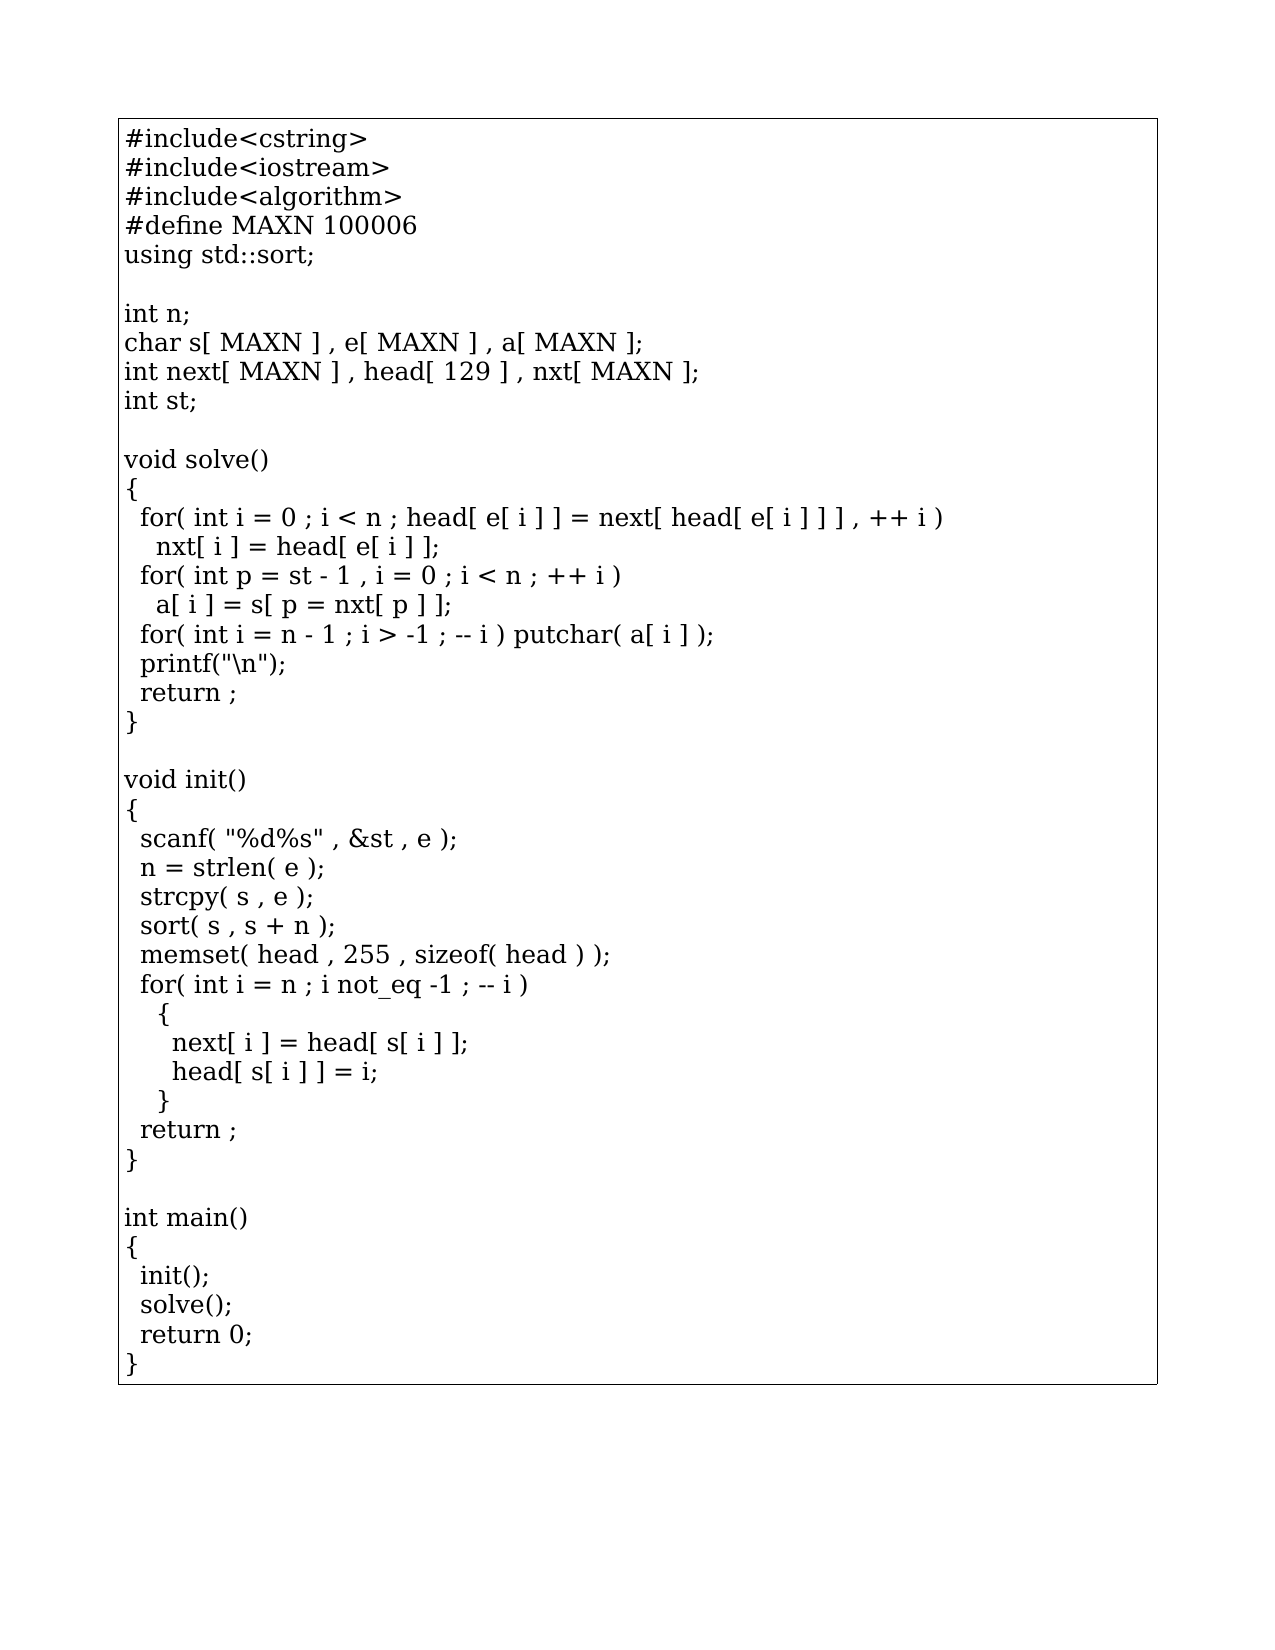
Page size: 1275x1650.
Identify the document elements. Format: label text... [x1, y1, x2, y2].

table_header #include<cstring> #include<iostream> #include<algorithm> #define MAXN 100006 using std::sort; int n; char s[ MAXN ] , e[ MAXN ] , a[ MAXN ]; int next[ MAXN ] , head[ 129 ] , nxt[ MAXN ]; int st; void solve() { for( int i = 0 ; i < n ; head[ e[ i ] ] = next[ head[ e[ i ] ] ] , ++ i ) nxt[ i ] = head[ e[ i ] ]; for( int p = st - 1 , i = 0 ; i < n ; ++ i ) a[ i ] = s[ p = nxt[ p ] ]; for( int i = n - 1 ; i > -1 ; -- i ) putchar( a[ i ] ); printf("\n"); return ; } void init() { scanf( "%d%s" , &st , e ); n = strlen( e ); strcpy( s , e ); sort( s , s + n ); memset( head , 255 , sizeof( head ) ); for( int i = n ; i not_eq -1 ; -- i ) { next[ i ] = head[ s[ i ] ]; head[ s[ i ] ] = i; } return ; } int main() { init(); solve(); return 0; } [119, 119, 1157, 1384]
